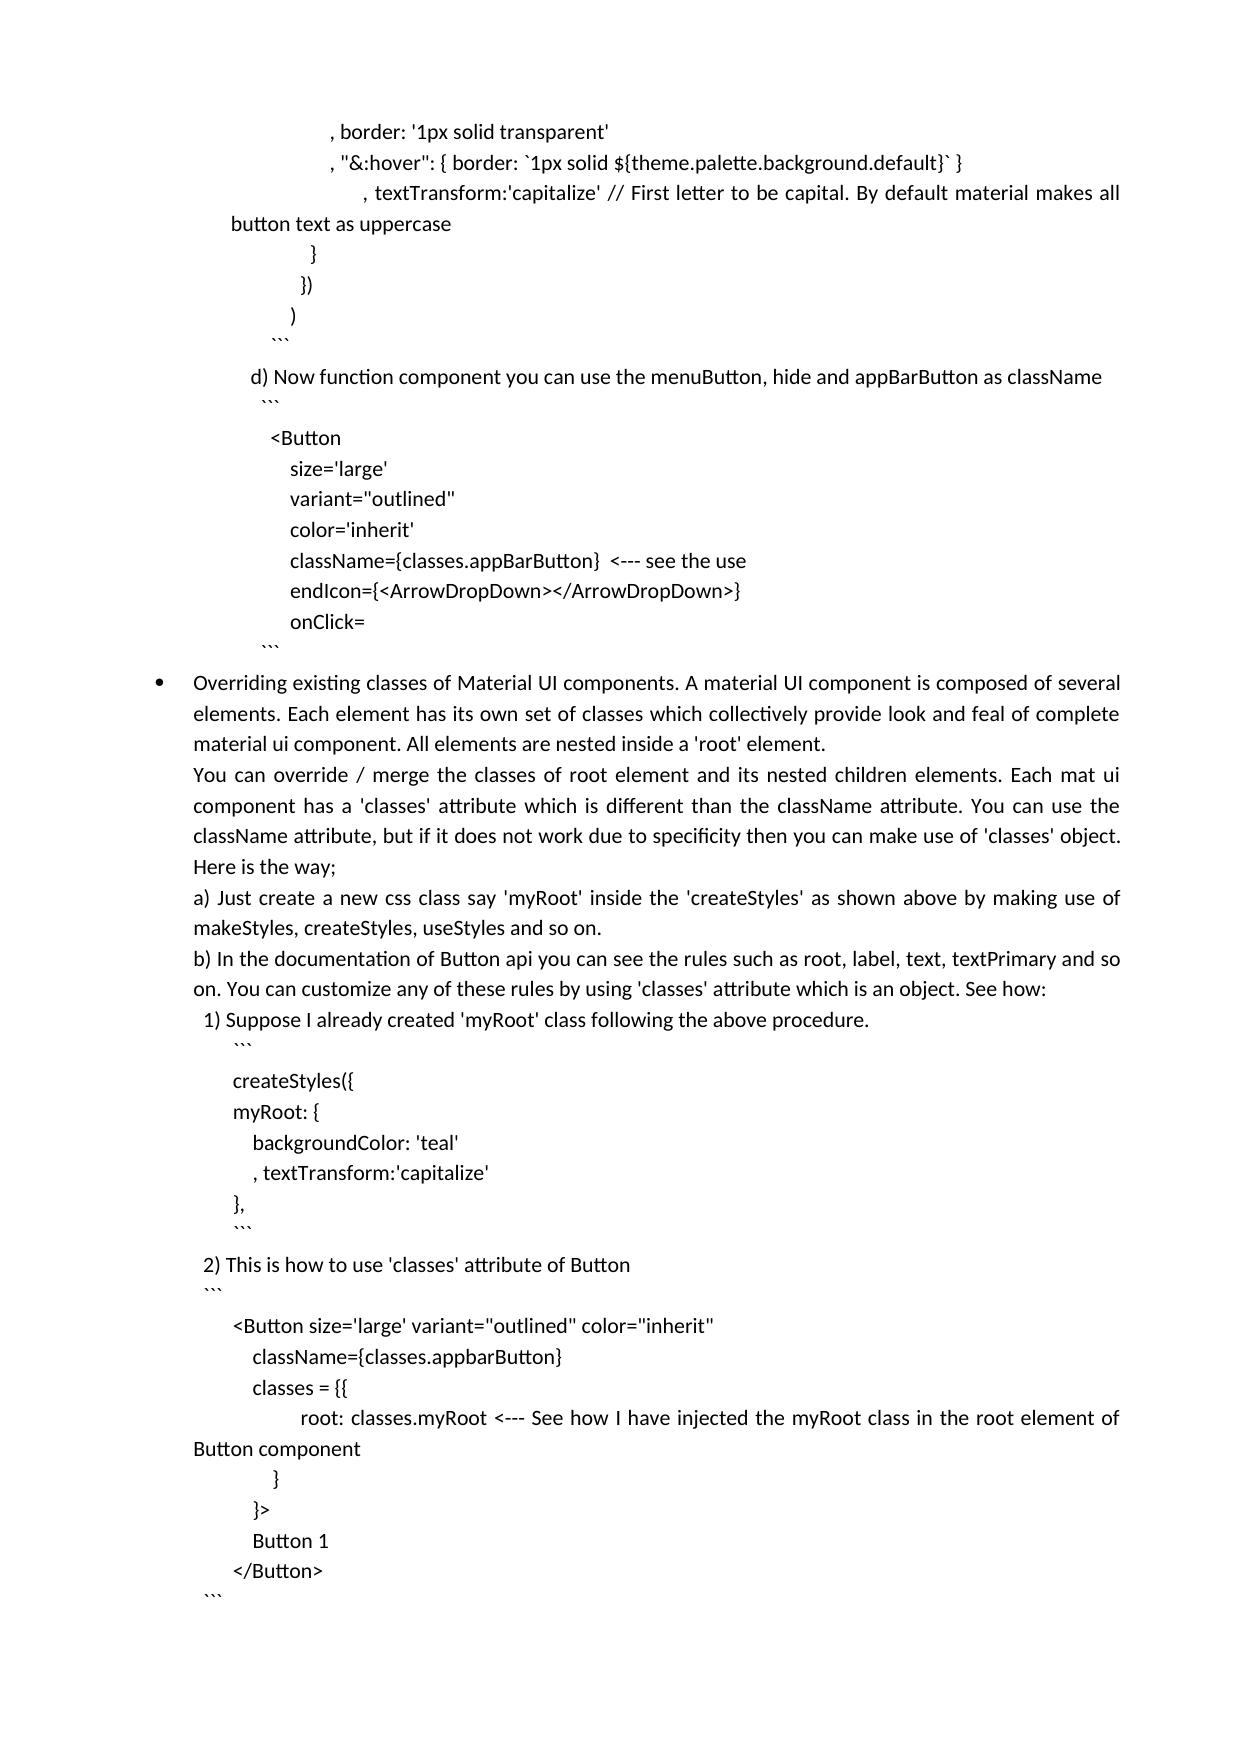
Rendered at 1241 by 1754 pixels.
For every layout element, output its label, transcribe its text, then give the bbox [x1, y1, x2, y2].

text ``` [231, 332, 1122, 359]
text variant="outlined" [231, 486, 1122, 512]
text b) In the documentation of Button api you can see the rules such as root, label, text, textPrimary and so on. You can customize any of these rules by using 'classes' attribute which is an object. See how: [193, 945, 1122, 1002]
text Button 1 [193, 1527, 1122, 1553]
text ``` [193, 1282, 1122, 1308]
text ) [231, 302, 1122, 328]
text 1) Suppose I already created 'myRoot' class following the above procedure. [193, 1006, 1122, 1033]
text endIcon={<ArrowDropDown></ArrowDropDown>} [231, 577, 1122, 604]
text } [231, 241, 1122, 267]
text }, [193, 1190, 1122, 1217]
text }) [231, 271, 1122, 298]
text ``` [231, 394, 1122, 420]
text classes = {{ [193, 1374, 1122, 1400]
text root: classes.myRoot <--- See how I have injected the myRoot class in the root element of Button component [193, 1404, 1122, 1462]
text ``` [193, 1037, 1122, 1063]
text , textTransform:'capitalize' // First letter to be capital. By default material makes all button text as uppercase [231, 179, 1122, 237]
text className={classes.appBarButton} <--- see the use [231, 547, 1122, 573]
text d) Now function component you can use the menuButton, hide and appBarButton as className [231, 363, 1122, 390]
list Overriding existing classes of Material UI components. A material UI component is composed of several elements. Each element has its own set of classes which collectively provide look and feal of complete material ui component. All elements are nested inside a 'root' element. [156, 669, 1122, 757]
text color='inherit' [231, 516, 1122, 543]
text backgroundColor: 'teal' [193, 1129, 1122, 1155]
text className={classes.appbarButton} [193, 1343, 1122, 1370]
text ``` [231, 639, 1122, 665]
text a) Just create a new css class say 'myRoot' inside the 'createStyles' as shown above by making use of makeStyles, createStyles, useStyles and so on. [193, 884, 1122, 941]
text <Button size='large' variant="outlined" color="inherit" [193, 1312, 1122, 1339]
text createStyles({ [193, 1067, 1122, 1094]
text <Button [231, 424, 1122, 451]
text } [193, 1466, 1122, 1492]
text ``` [193, 1588, 1122, 1615]
text , textTransform:'capitalize' [193, 1159, 1122, 1186]
text }> [193, 1496, 1122, 1523]
text 2) This is how to use 'classes' attribute of Button [193, 1251, 1122, 1278]
text myRoot: { [193, 1098, 1122, 1125]
text , border: '1px solid transparent' [231, 118, 1122, 145]
text , "&:hover": { border: `1px solid ${theme.palette.background.default}` } [231, 149, 1122, 175]
text onClick= [231, 608, 1122, 635]
text size='large' [231, 455, 1122, 482]
text ``` [193, 1221, 1122, 1247]
text </Button> [193, 1557, 1122, 1584]
text You can override / merge the classes of root element and its nested children elements. Each mat ui component has a 'classes' attribute which is different than the className attribute. You can use the className attribute, but if it does not work due to specificity then you can make use of 'classes' object. Here is the way; [193, 761, 1122, 880]
